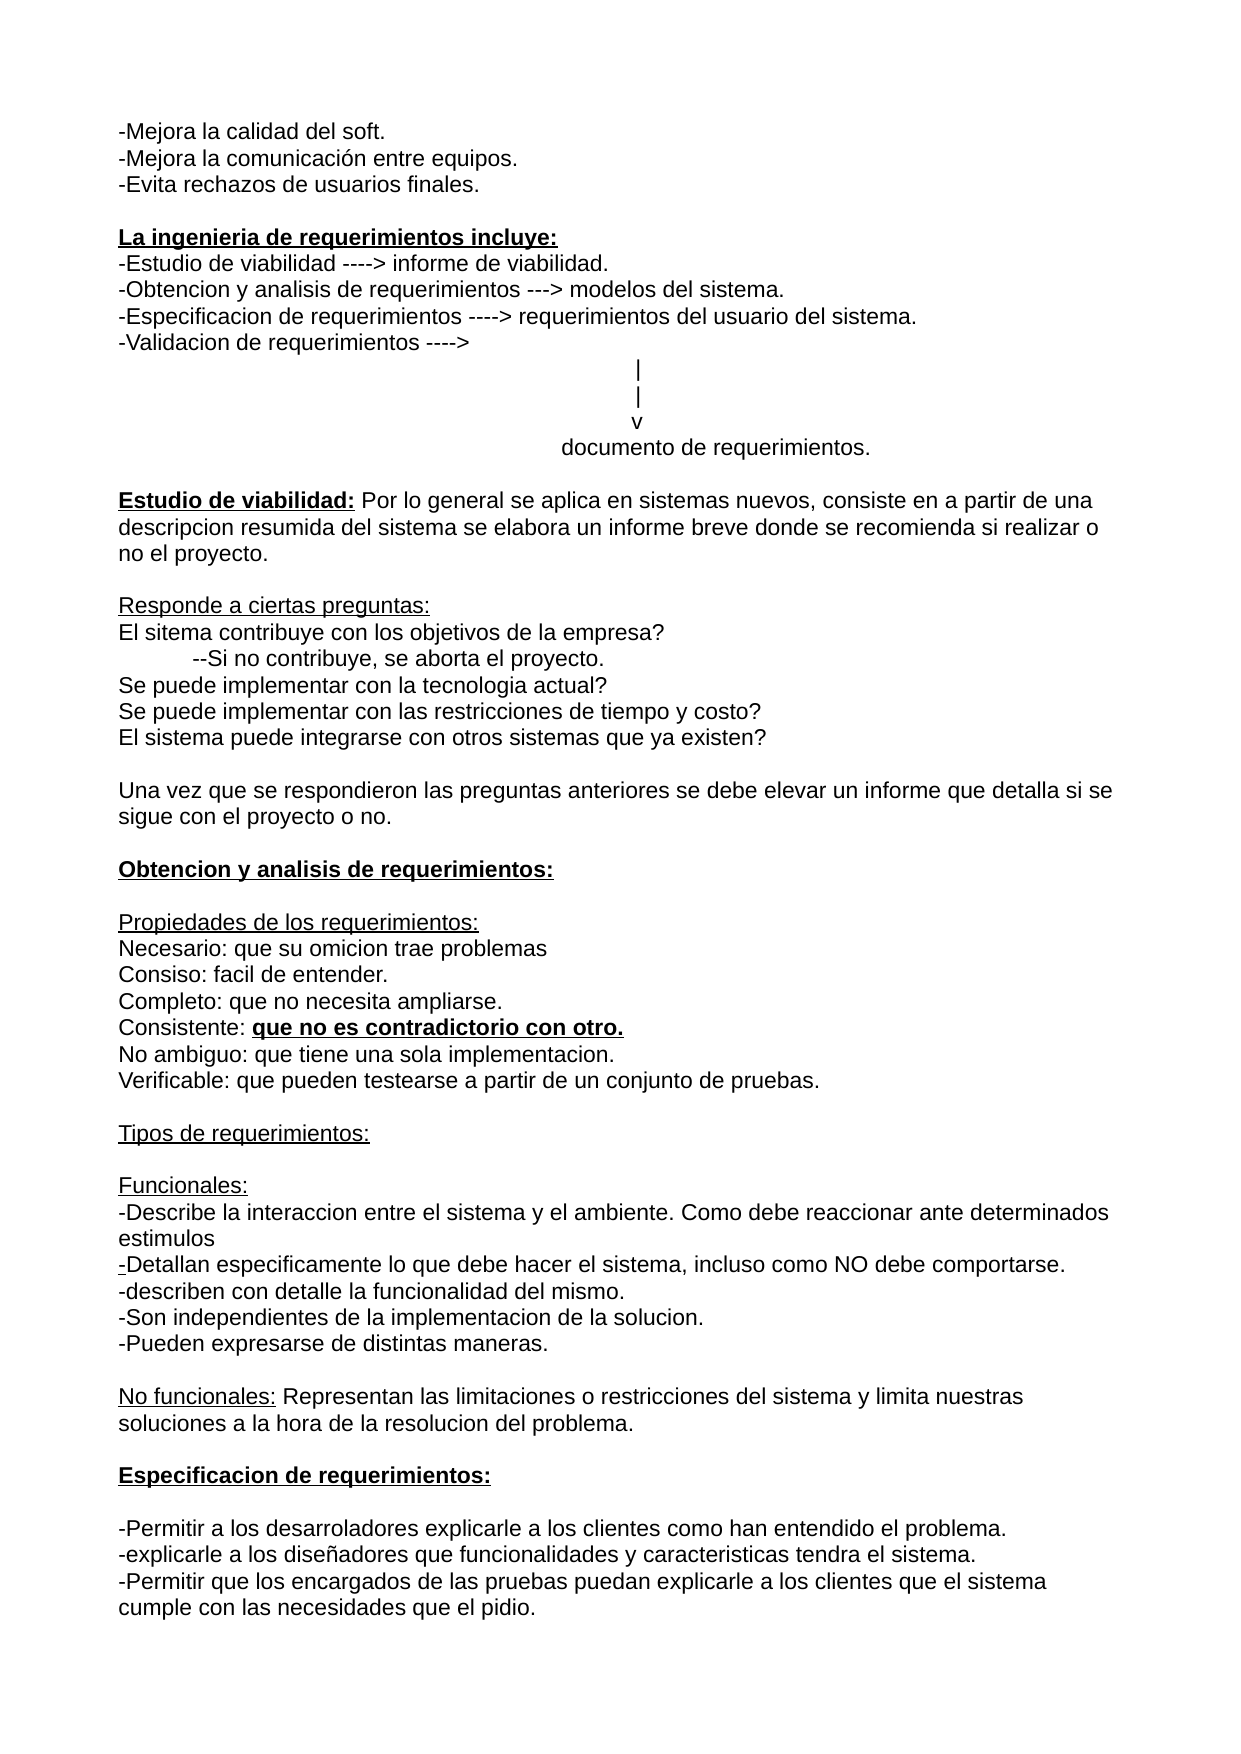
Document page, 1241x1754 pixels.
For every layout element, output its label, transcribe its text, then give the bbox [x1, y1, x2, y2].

text -Permitir que los encargados de las pruebas puedan explicarle a los clientes que el sistema cumple con las necesidades que el pidio. [118, 1568, 1122, 1620]
text --Si no contribuye, se aborta el proyecto. [118, 645, 1122, 672]
text | [118, 355, 1122, 382]
text Tipos de requerimientos: [118, 1119, 1122, 1146]
text Consiso: facil de entender. [118, 961, 1122, 988]
text Una vez que se respondieron las preguntas anteriores se debe elevar un informe que detalla si se sigue con el proyecto o no. [118, 777, 1122, 830]
text -describen con detalle la funcionalidad del mismo. [118, 1278, 1122, 1304]
text -Obtencion y analisis de requerimientos ---> modelos del sistema. [118, 276, 1122, 303]
text Completo: que no necesita ampliarse. [118, 988, 1122, 1014]
text -Mejora la comunicación entre equipos. [118, 144, 1122, 171]
text -Describe la interaccion entre el sistema y el ambiente. Como debe reaccionar ante determinados estimulos [118, 1199, 1122, 1251]
text El sistema puede integrarse con otros sistemas que ya existen? [118, 724, 1122, 751]
text Se puede implementar con la tecnologia actual? [118, 672, 1122, 698]
text Funcionales: [118, 1172, 1122, 1199]
text -Detallan especificamente lo que debe hacer el sistema, incluso como NO debe comportarse. [118, 1251, 1122, 1278]
text No funcionales: Representan las limitaciones o restricciones del sistema y limita nuestras soluciones a la hora de la resolucion del problema. [118, 1383, 1122, 1436]
text -Estudio de viabilidad ----> informe de viabilidad. [118, 250, 1122, 276]
text La ingenieria de requerimientos incluye: [118, 223, 1122, 250]
text Verificable: que pueden testearse a partir de un conjunto de pruebas. [118, 1067, 1122, 1093]
text -Pueden expresarse de distintas maneras. [118, 1330, 1122, 1357]
text Estudio de viabilidad: Por lo general se aplica en sistemas nuevos, consiste en a partir de una descripcion resumida del sistema se elabora un informe breve donde se recomienda si realizar o no el proyecto. [118, 487, 1122, 566]
text -Especificacion de requerimientos ----> requerimientos del usuario del sistema. [118, 303, 1122, 329]
text -Son independientes de la implementacion de la solucion. [118, 1304, 1122, 1330]
text -Evita rechazos de usuarios finales. [118, 171, 1122, 197]
text El sitema contribuye con los objetivos de la empresa? [118, 619, 1122, 645]
text Propiedades de los requerimientos: [118, 909, 1122, 935]
text Responde a ciertas preguntas: [118, 592, 1122, 619]
text -Mejora la calidad del soft. [118, 118, 1122, 144]
text No ambiguo: que tiene una sola implementacion. [118, 1041, 1122, 1067]
text Consistente: que no es contradictorio con otro. [118, 1014, 1122, 1041]
text -explicarle a los diseñadores que funcionalidades y caracteristicas tendra el sistema. [118, 1541, 1122, 1568]
text -Validacion de requerimientos ----> [118, 329, 1122, 355]
text Se puede implementar con las restricciones de tiempo y costo? [118, 698, 1122, 724]
text documento de requerimientos. [118, 434, 1122, 461]
text Especificacion de requerimientos: [118, 1462, 1122, 1488]
text v [118, 408, 1122, 434]
text -Permitir a los desarroladores explicarle a los clientes como han entendido el problema. [118, 1515, 1122, 1541]
text | [118, 382, 1122, 408]
text Obtencion y analisis de requerimientos: [118, 856, 1122, 882]
text Necesario: que su omicion trae problemas [118, 935, 1122, 961]
